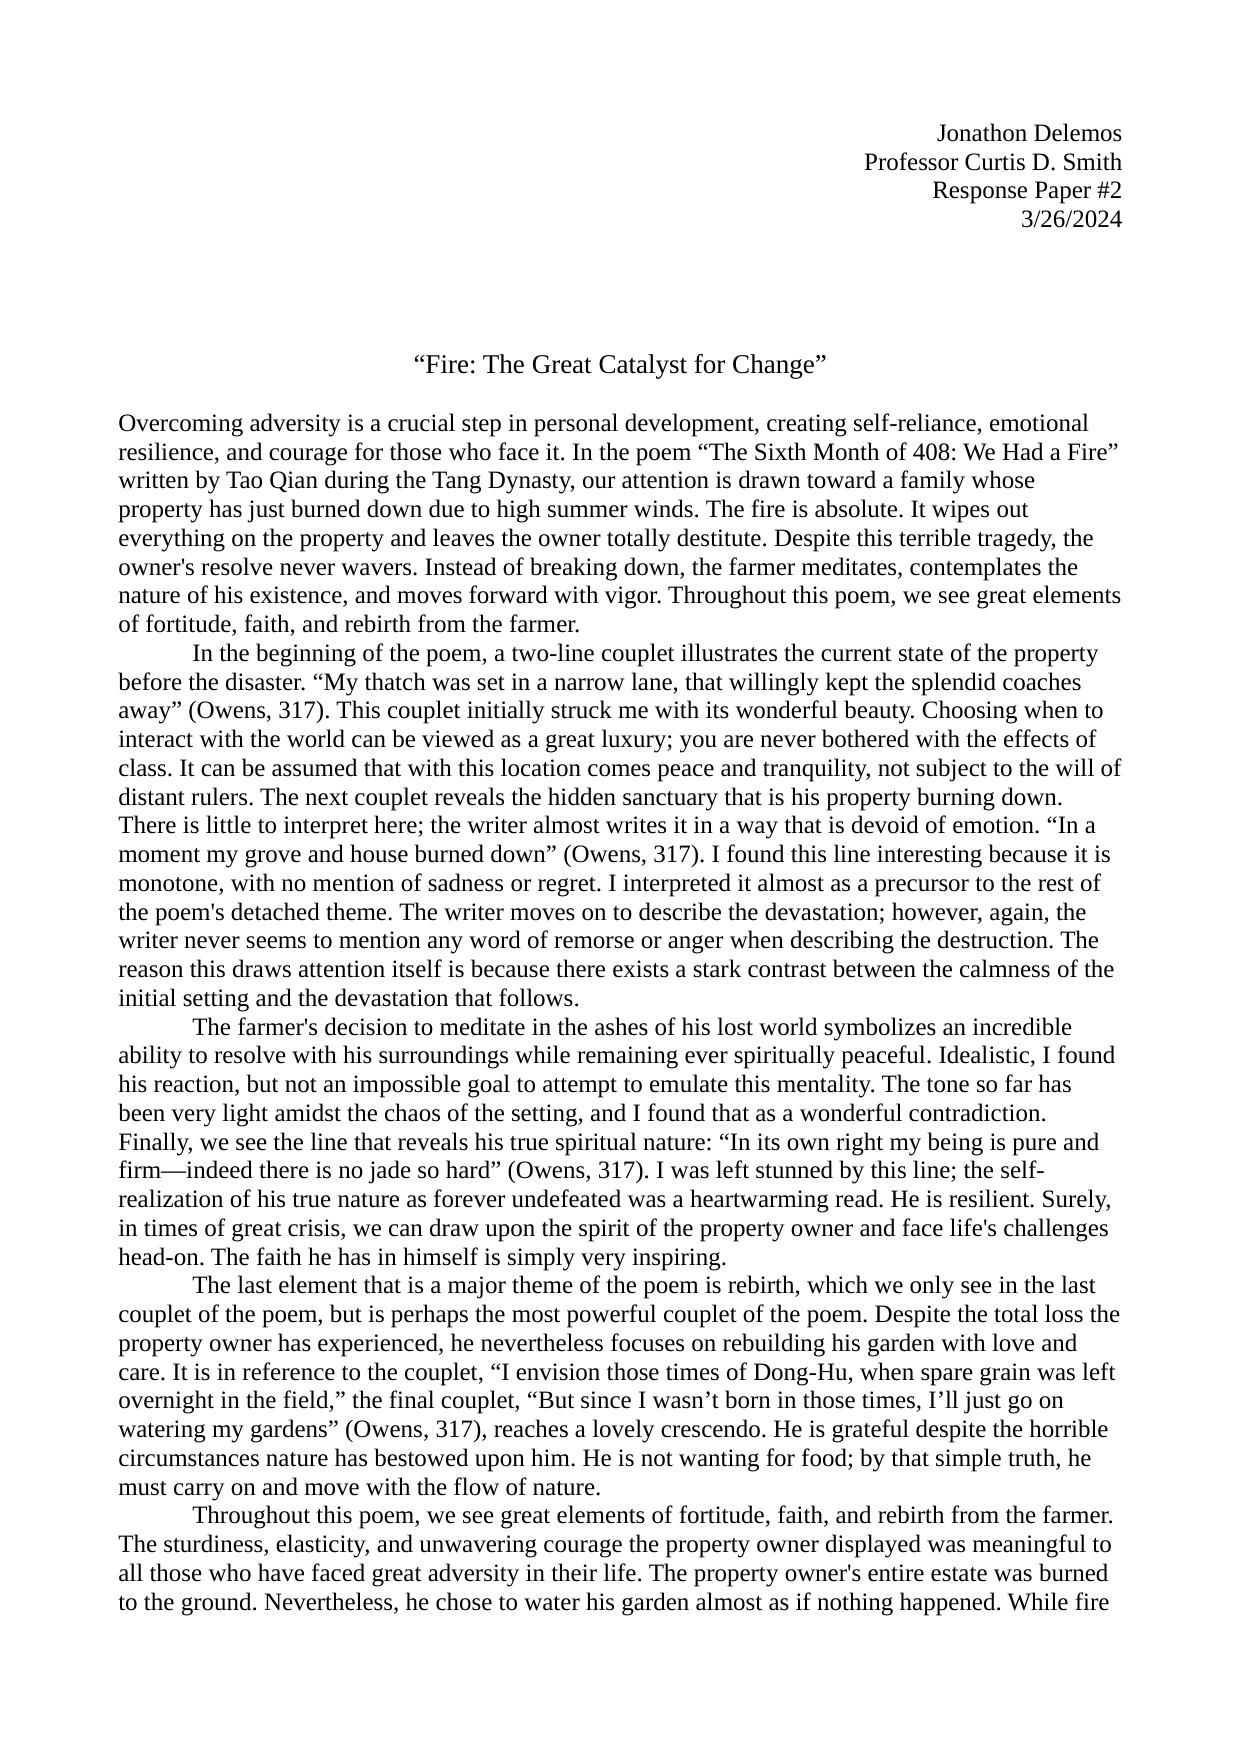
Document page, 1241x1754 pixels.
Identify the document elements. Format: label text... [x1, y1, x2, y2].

text Throughout this poem, we see great elements of fortitude, faith, and rebirth from the farmer. The sturdiness, elasticity, and unwavering courage the property owner displayed was meaningful to all those who have faced great adversity in their life. The property owner's entire estate was burned to the ground. Nevertheless, he chose to water his garden almost as if nothing happened. While fire [118, 1501, 1122, 1616]
text In the beginning of the poem, a two-line couplet illustrates the current state of the property before the disaster. “My thatch was set in a narrow lane, that willingly kept the splendid coaches away” (Owens, 317). This couplet initially struck me with its wonderful beauty. Choosing when to interact with the world can be viewed as a great luxury; you are never bothered with the effects of class. It can be assumed that with this location comes peace and tranquility, not subject to the will of distant rulers. The next couplet reveals the hidden sanctuary that is his property burning down. There is little to interpret here; the writer almost writes it in a way that is devoid of emotion. “In a moment my grove and house burned down” (Owens, 317). I found this line interesting because it is monotone, with no mention of sadness or regret. I interpreted it almost as a precursor to the rest of the poem's detached theme. The writer moves on to describe the devastation; however, again, the writer never seems to mention any word of remorse or anger when describing the destruction. The reason this draws attention itself is because there exists a stark contrast between the calmness of the initial setting and the devastation that follows. [118, 638, 1122, 1012]
text Overcoming adversity is a crucial step in personal development, creating self-reliance, emotional resilience, and courage for those who face it. In the poem “The Sixth Month of 408: We Had a Fire” written by Tao Qian during the Tang Dynasty, our attention is drawn toward a family whose property has just burned down due to high summer winds. The fire is absolute. It wipes out everything on the property and leaves the owner totally destitute. Despite this terrible tragedy, the owner's resolve never wavers. Instead of breaking down, the farmer meditates, contemplates the nature of his existence, and moves forward with vigor. Throughout this poem, we see great elements of fortitude, faith, and rebirth from the farmer. [118, 408, 1122, 638]
text The farmer's decision to meditate in the ashes of his lost world symbolizes an incredible ability to resolve with his surroundings while remaining ever spiritually peaceful. Idealistic, I found his reaction, but not an impossible goal to attempt to emulate this mentality. The tone so far has been very light amidst the chaos of the setting, and I found that as a wonderful contradiction. Finally, we see the line that reveals his true spiritual nature: “In its own right my being is pure and firm—indeed there is no jade so hard” (Owens, 317). I was left stunned by this line; the self-realization of his true nature as forever undefeated was a heartwarming read. He is resilient. Surely, in times of great crisis, we can draw upon the spirit of the property owner and face life's challenges head-on. The faith he has in himself is simply very inspiring. [118, 1012, 1122, 1271]
text Response Paper #2 [118, 176, 1122, 204]
text “Fire: The Great Catalyst for Change” [118, 348, 1122, 379]
text 3/26/2024 [118, 204, 1122, 233]
text Professor Curtis D. Smith [118, 147, 1122, 176]
text Jonathon Delemos [118, 118, 1122, 147]
text The last element that is a major theme of the poem is rebirth, which we only see in the last couplet of the poem, but is perhaps the most powerful couplet of the poem. Despite the total loss the property owner has experienced, he nevertheless focuses on rebuilding his garden with love and care. It is in reference to the couplet, “I envision those times of Dong-Hu, when spare grain was left overnight in the field,” the final couplet, “But since I wasn’t born in those times, I’ll just go on watering my gardens” (Owens, 317), reaches a lovely crescendo. He is grateful despite the horrible circumstances nature has bestowed upon him. He is not wanting for food; by that simple truth, he must carry on and move with the flow of nature. [118, 1271, 1122, 1501]
